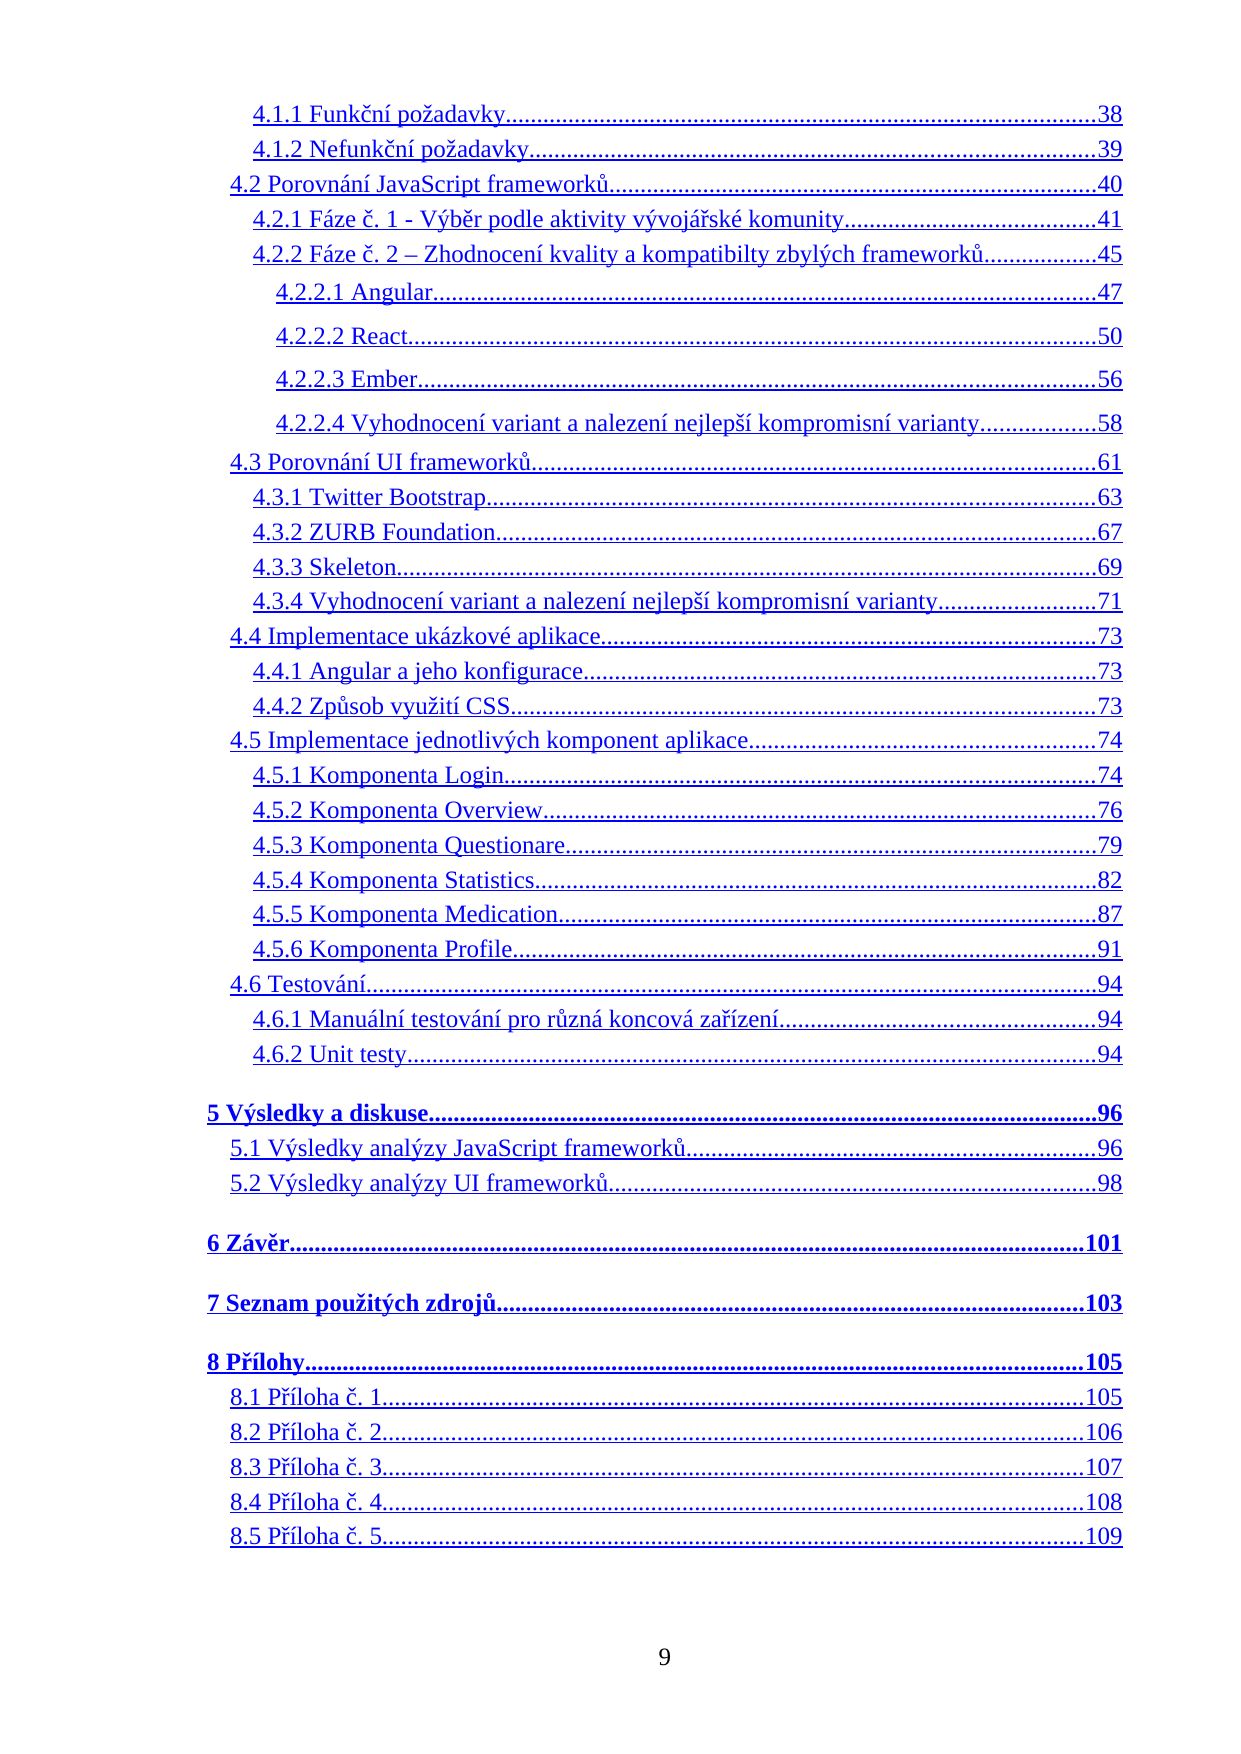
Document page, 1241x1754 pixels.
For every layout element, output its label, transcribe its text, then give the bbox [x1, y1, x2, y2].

text 4.3.4 Vyhodnocení variant a nalezení nejlepší kompromisní varianty 71 [253, 590, 1122, 611]
text 4.5.2 Komponenta Overview 76 [253, 799, 1122, 820]
text 8.5 Příloha č. 5 109 [230, 1525, 1122, 1546]
text 4.3 Porovnání UI frameworků 61 [230, 451, 1122, 472]
text 4.5.5 Komponenta Medication 87 [253, 903, 1122, 924]
text 8 Přílohy 105 [207, 1351, 1122, 1372]
text 4.6.1 Manuální testování pro různá koncová zařízení 94 [253, 1008, 1122, 1029]
text 4.1.2 Nefunkční požadavky 39 [253, 138, 1122, 159]
text 7 Seznam použitých zdrojů 103 [207, 1292, 1122, 1313]
text 4.2.2.3 Ember 56 [276, 364, 1122, 389]
text 4.2.1 Fáze č. 1 - Výběr podle aktivity vývojářské komunity 41 [253, 208, 1122, 229]
text 4.5 Implementace jednotlivých komponent aplikace 74 [230, 729, 1122, 751]
text 4.3.2 ZURB Foundation 67 [253, 521, 1122, 542]
text 4.2 Porovnání JavaScript frameworků 40 [230, 173, 1122, 194]
text 4.2.2.1 Angular 47 [276, 277, 1122, 302]
text 8.1 Příloha č. 1 105 [230, 1386, 1122, 1407]
text 5 Výsledky a diskuse 96 [207, 1102, 1122, 1123]
text 4.5.6 Komponenta Profile 91 [253, 938, 1122, 959]
text 4.4 Implementace ukázkové aplikace 73 [230, 625, 1122, 646]
text 8.3 Příloha č. 3 107 [230, 1456, 1122, 1477]
text 6 Závěr 101 [207, 1232, 1122, 1253]
text 8.4 Příloha č. 4 108 [230, 1491, 1122, 1512]
text 4.5.4 Komponenta Statistics 82 [253, 869, 1122, 890]
text 4.2.2 Fáze č. 2 – Zhodnocení kvality a kompatibilty zbylých frameworků 45 [253, 243, 1122, 264]
text 4.4.1 Angular a jeho konfigurace 73 [253, 660, 1122, 681]
text 4.5.3 Komponenta Questionare 79 [253, 834, 1122, 855]
text 4.3.3 Skeleton 69 [253, 556, 1122, 577]
text 4.2.2.2 React 50 [276, 321, 1122, 346]
text 4.5.1 Komponenta Login 74 [253, 764, 1122, 785]
text 4.2.2.4 Vyhodnocení variant a nalezení nejlepší kompromisní varianty 58 [276, 408, 1122, 433]
text 4.6 Testování 94 [230, 973, 1122, 994]
text 4.3.1 Twitter Bootstrap 63 [253, 486, 1122, 507]
text 4.4.2 Způsob využití CSS 73 [253, 695, 1122, 716]
text 4.6.2 Unit testy 94 [253, 1043, 1122, 1064]
text 4.1.1 Funkční požadavky 38 [253, 103, 1122, 124]
text 5.2 Výsledky analýzy UI frameworků 98 [230, 1172, 1122, 1193]
text 8.2 Příloha č. 2 106 [230, 1421, 1122, 1442]
text 5.1 Výsledky analýzy JavaScript frameworků 96 [230, 1137, 1122, 1158]
